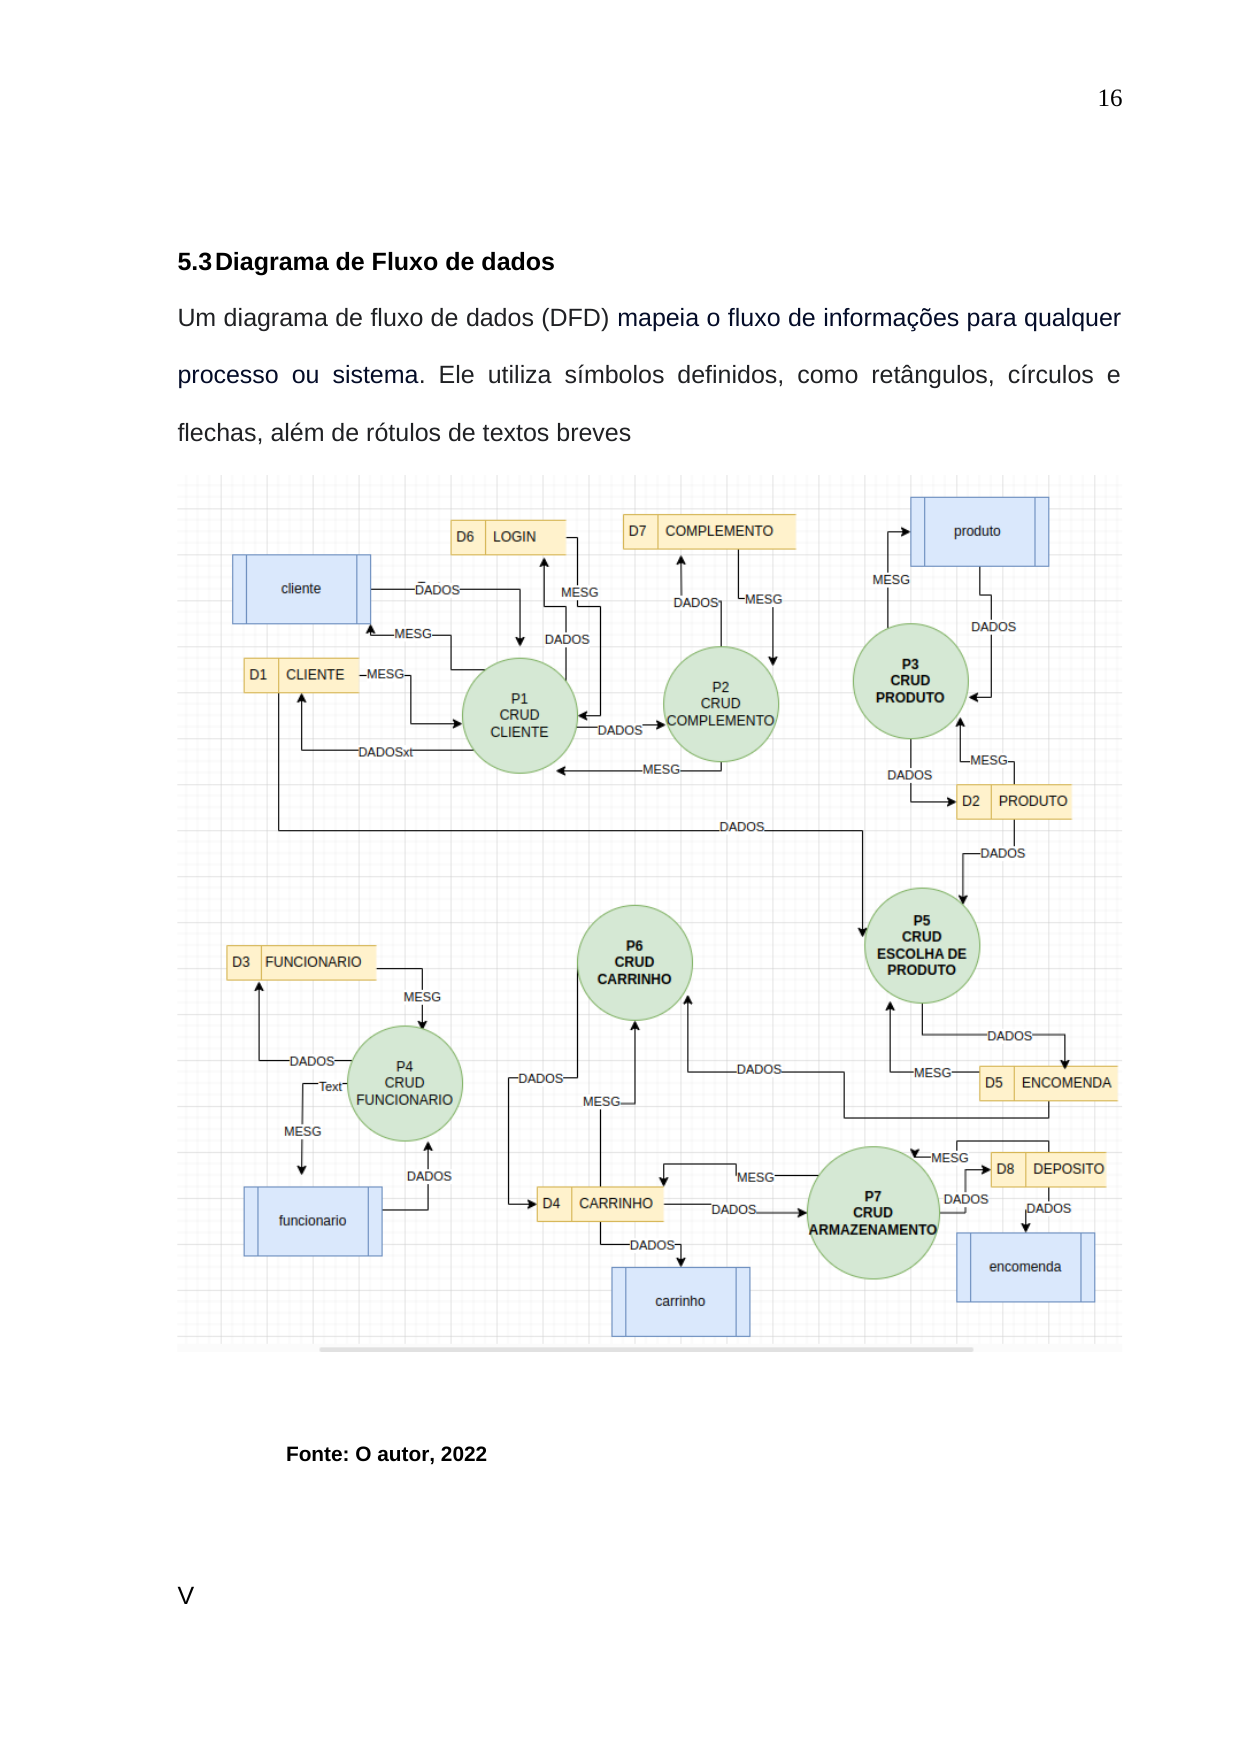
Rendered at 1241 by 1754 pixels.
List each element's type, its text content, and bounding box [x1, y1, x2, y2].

picture [177, 475, 1123, 1352]
text Fonte: O autor, 2022 [177, 1437, 1122, 1466]
text Um diagrama de fluxo de dados (DFD) mapeia o fluxo de informações para qualquer processo ou sistema. Ele utiliza símbolos definidos, como retângulos, círculos e flechas, além de rótulos de textos breves [177, 303, 1122, 447]
subtitle Diagrama de Fluxo de dados [177, 247, 1122, 276]
